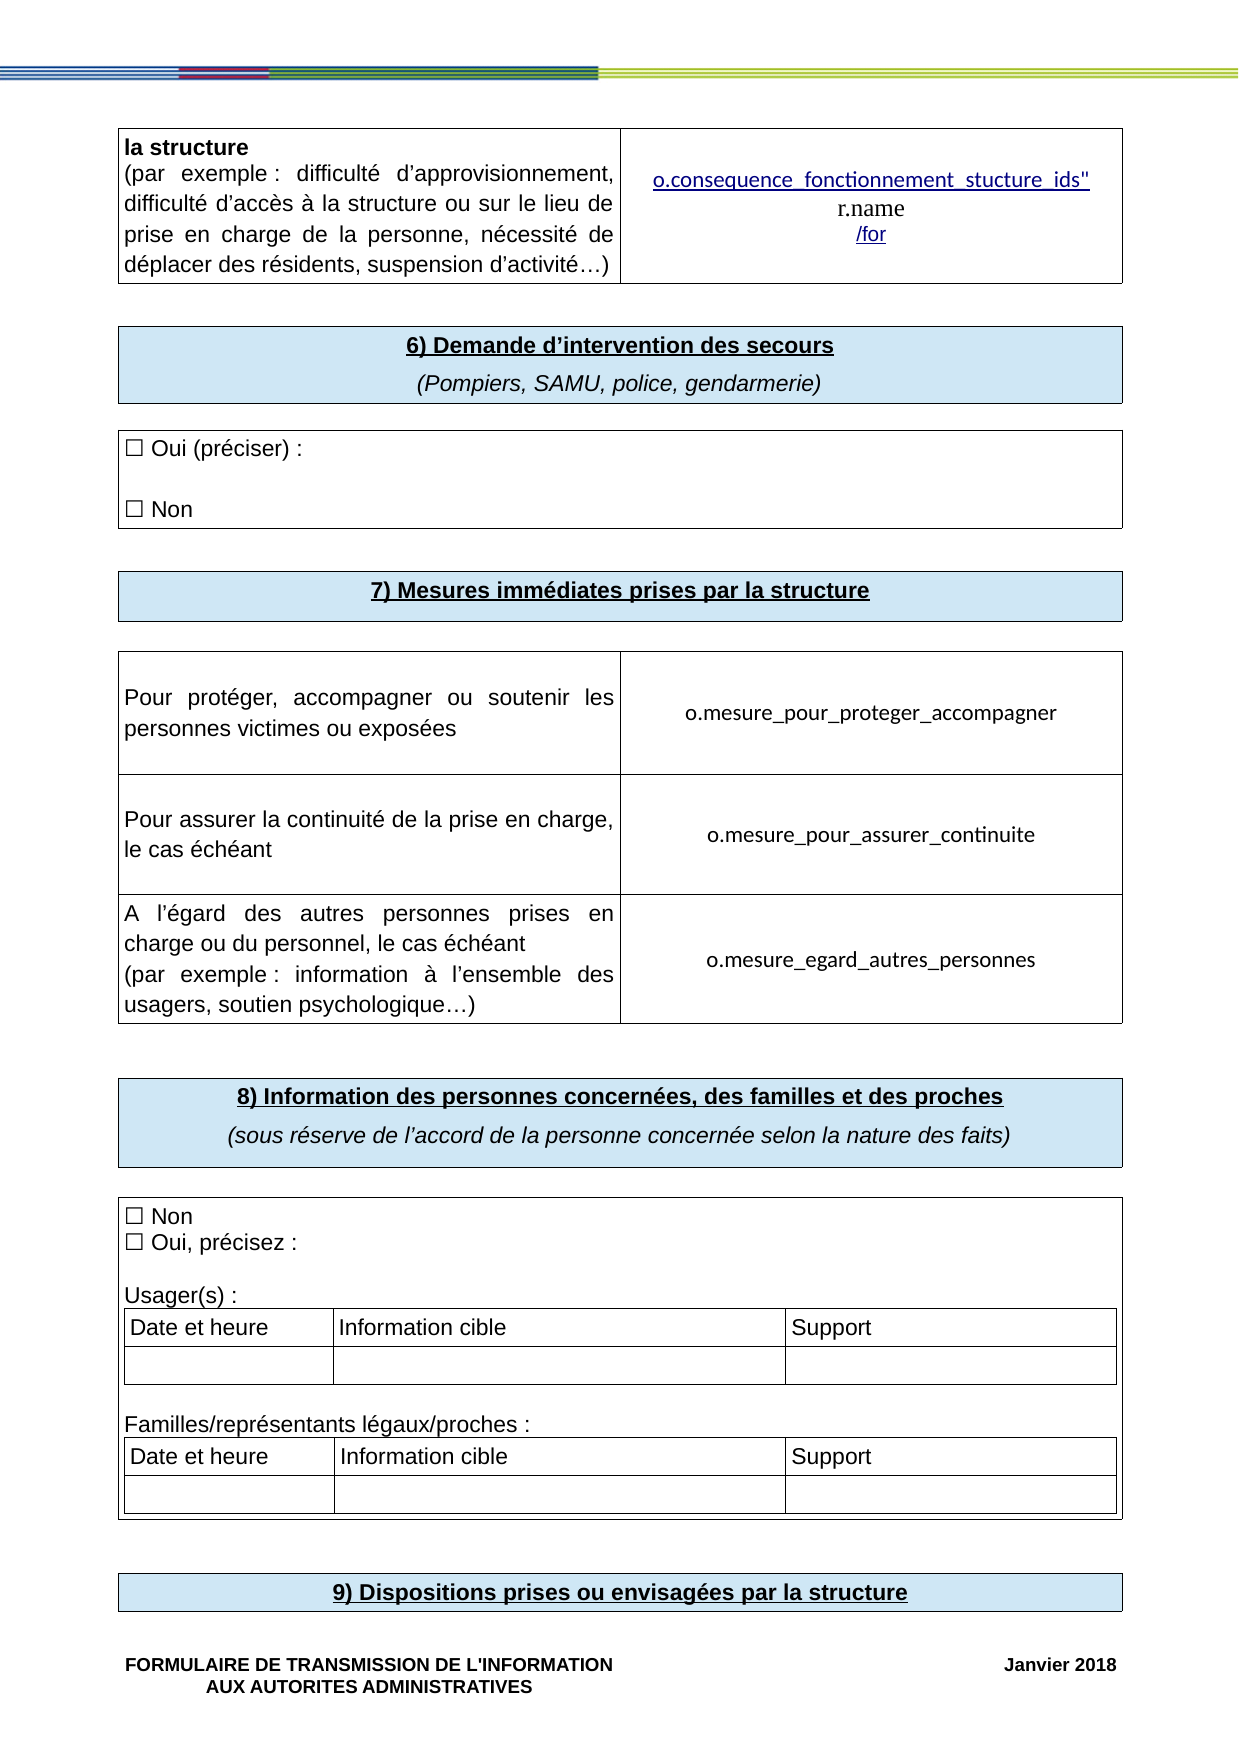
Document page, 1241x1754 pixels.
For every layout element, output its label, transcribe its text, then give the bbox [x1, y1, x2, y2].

table_header ☐ Non ☐ Oui, précisez : Usager(s) : Familles/représentants légaux/proches : [119, 1198, 1122, 1519]
table_header Pour protéger, accompagner ou soutenir les personnes victimes ou exposées [119, 652, 620, 774]
table_cell [125, 1347, 333, 1384]
table_cell [334, 1347, 785, 1384]
table_cell o.mesure_pour_assurer_continuite [621, 775, 1122, 894]
table_cell [786, 1476, 1116, 1513]
table_header o.mesure_pour_proteger_accompagner [621, 652, 1122, 774]
table_cell [335, 1476, 785, 1513]
table_header 8) Information des personnes concernées, des familles et des proches (sous réserve de l’accord de la personne concernée selon la nature des faits) [119, 1079, 1122, 1167]
table_header 9) Dispositions prises ou envisagées par la structure [119, 1574, 1122, 1611]
table_cell o.consequence_fonctionnement_stucture_ids" r.name /for [621, 129, 1122, 283]
table_header ☐ Oui (préciser) : ☐ Non [119, 431, 1122, 528]
table_header Date et heure [125, 1438, 334, 1475]
table_cell Pour assurer la continuité de la prise en charge, le cas échéant [119, 775, 620, 894]
table_header Date et heure [125, 1309, 333, 1346]
table_header Support [786, 1438, 1116, 1475]
table_cell o.mesure_egard_autres_personnes [621, 895, 1122, 1023]
table_header 7) Mesures immédiates prises par la structure [119, 572, 1122, 621]
table_cell A l’égard des autres personnes prises en charge ou du personnel, le cas échéant (par exemple : information à l’ensemble des usagers, soutien psychologique…) [119, 895, 620, 1023]
table_header 6) Demande d’intervention des secours (Pompiers, SAMU, police, gendarmerie) [119, 327, 1122, 403]
table_cell [786, 1347, 1116, 1384]
table_header Information cible [335, 1438, 785, 1475]
table_cell [125, 1476, 334, 1513]
table_header Information cible [334, 1309, 785, 1346]
table_cell la structure (par exemple : difficulté d’approvisionnement, difficulté d’accès à la structure ou sur le lieu de prise en charge de la personne, nécessité de déplacer des résidents, suspension d’activité…) [119, 129, 620, 283]
table_header Support [786, 1309, 1116, 1346]
